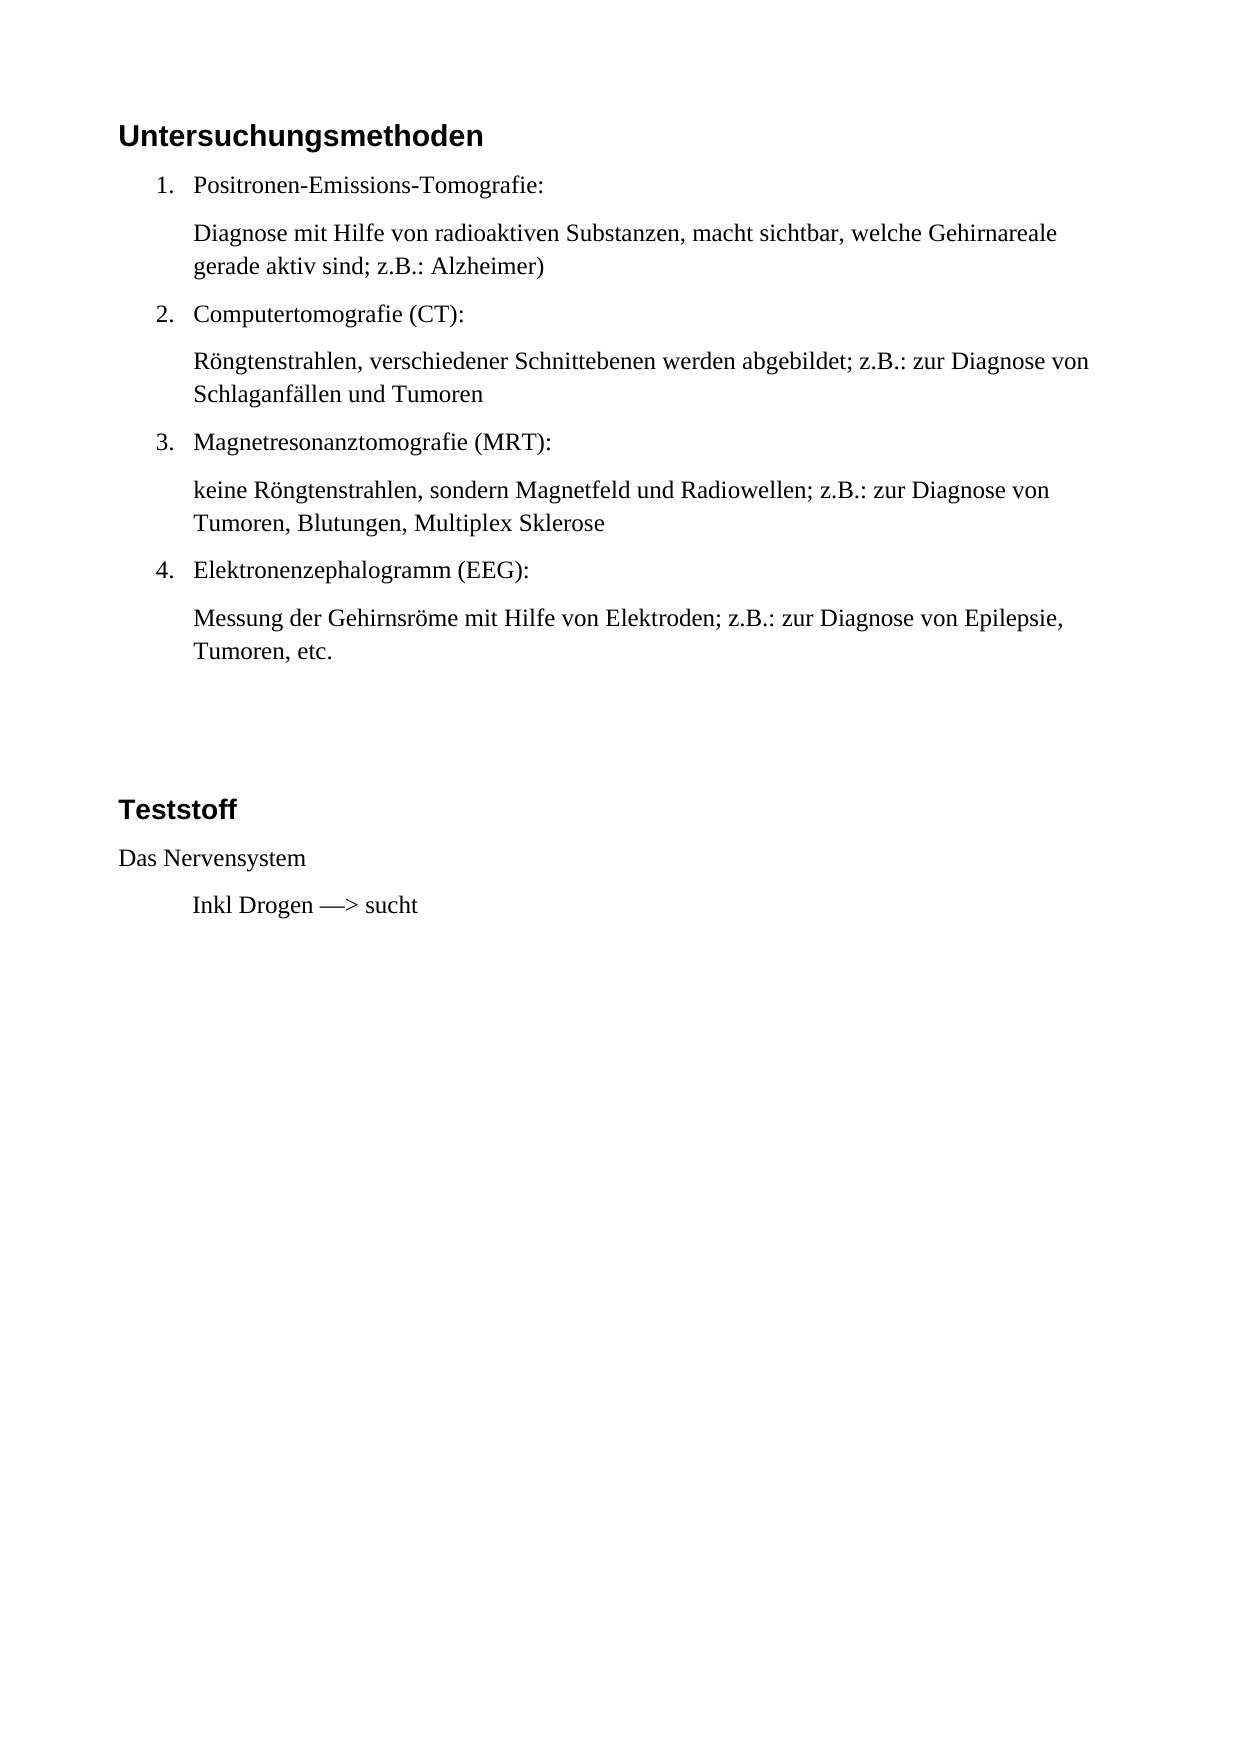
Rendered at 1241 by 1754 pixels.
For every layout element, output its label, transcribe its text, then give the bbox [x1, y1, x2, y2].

text Inkl Drogen —> sucht [118, 891, 1122, 919]
subtitle Untersuchungsmethoden [118, 118, 1122, 153]
list Röngtenstrahlen, verschiedener Schnittebenen werden abgebildet; z.B.: zur Diagnose von Schlaganfällen und Tumoren [156, 346, 1122, 408]
subtitle Teststoff [118, 793, 1122, 826]
list Diagnose mit Hilfe von radioaktiven Substanzen, macht sichtbar, welche Gehirnareale gerade aktiv sind; z.B.: Alzheimer) [156, 218, 1122, 280]
list Computertomografie (CT): [156, 299, 1122, 328]
list Magnetresonanztomografie (MRT): [156, 427, 1122, 456]
list Positronen-Emissions-Tomografie: [156, 171, 1122, 199]
list Messung der Gehirnsröme mit Hilfe von Elektroden; z.B.: zur Diagnose von Epilepsie, Tumoren, etc. [156, 603, 1122, 665]
list Elektronenzephalogramm (EEG): [156, 555, 1122, 584]
list keine Röngtenstrahlen, sondern Magnetfeld und Radiowellen; z.B.: zur Diagnose von Tumoren, Blutungen, Multiplex Sklerose [156, 475, 1122, 536]
text Das Nervensystem [118, 843, 1122, 872]
